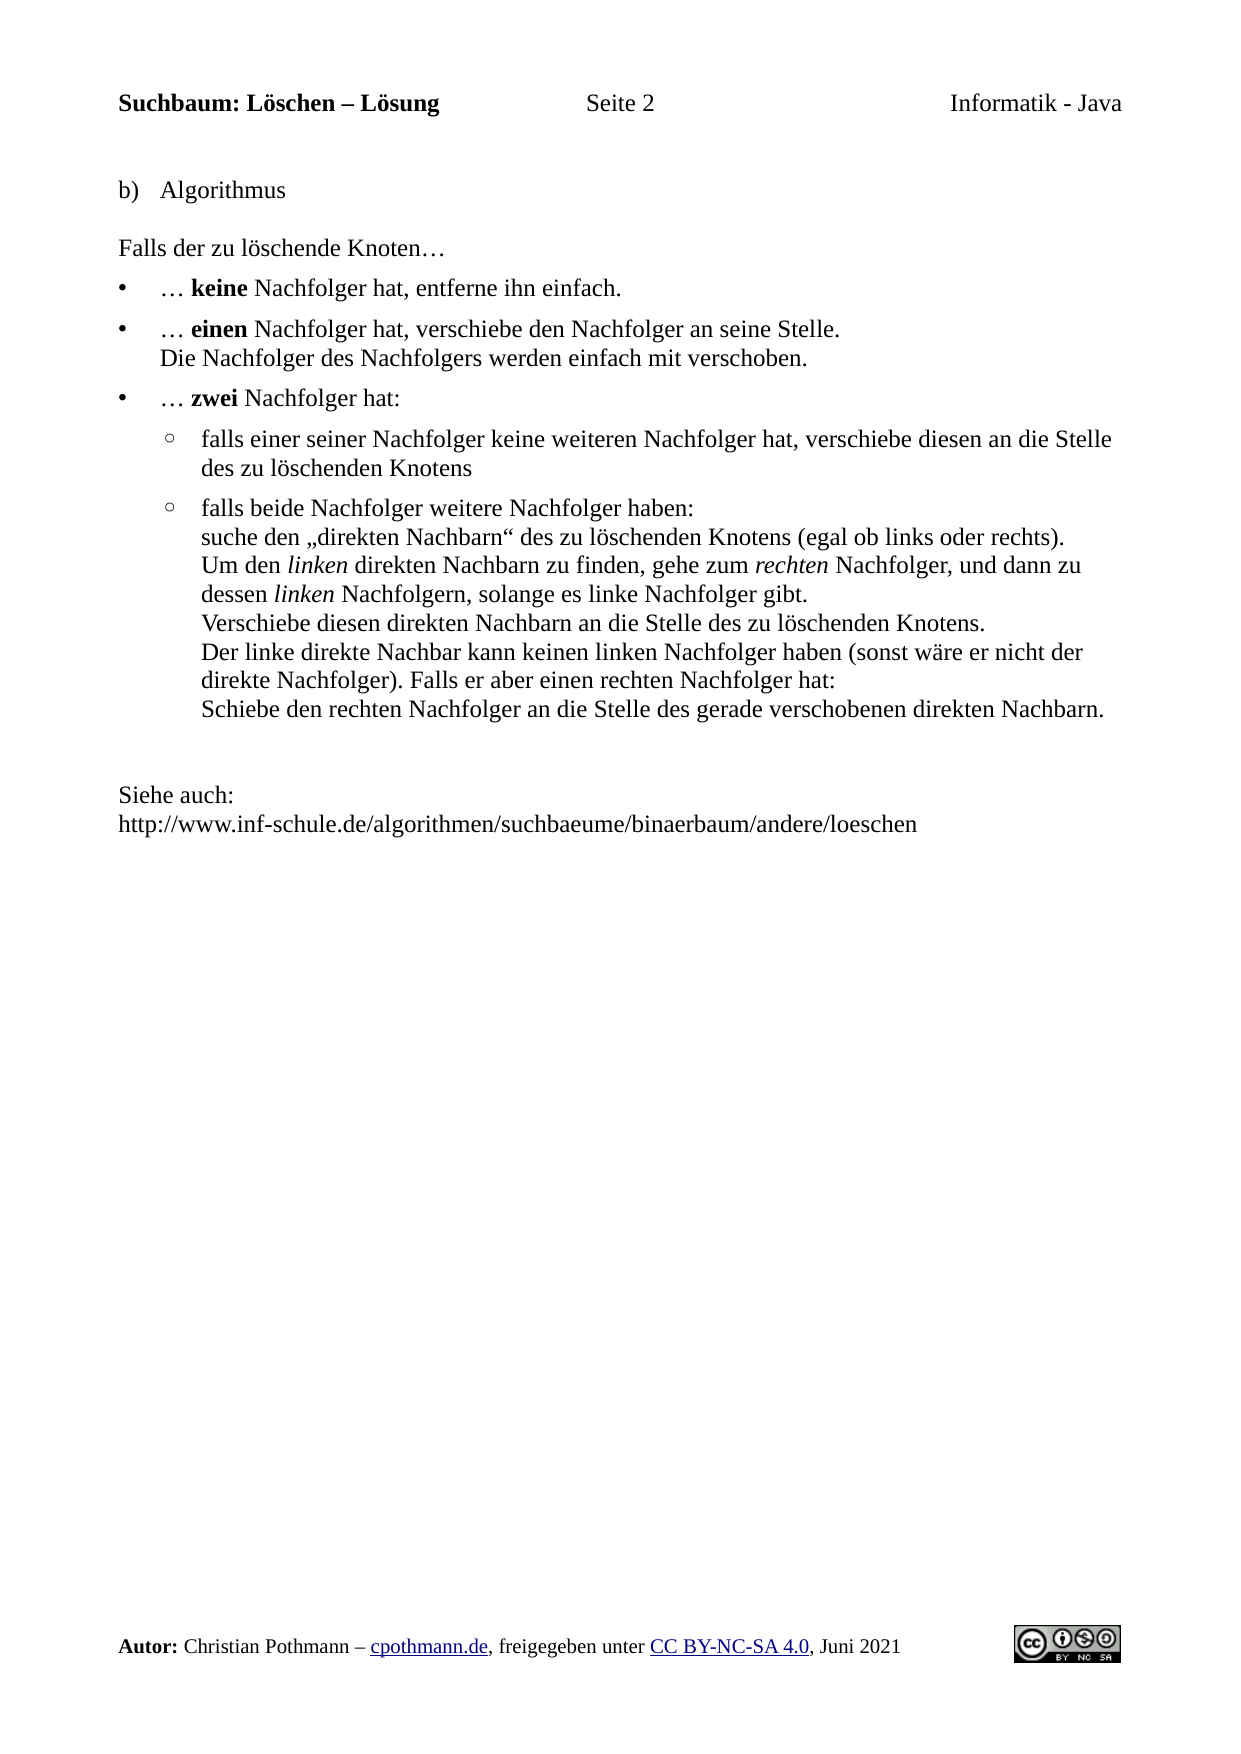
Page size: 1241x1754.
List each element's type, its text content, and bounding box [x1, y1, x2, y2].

list … keine Nachfolger hat, entferne ihn einfach. [118, 273, 1122, 302]
list falls einer seiner Nachfolger keine weiteren Nachfolger hat, verschiebe diesen an die Stelle des zu löschenden Knotens [159, 424, 1122, 481]
list Algorithmus [118, 176, 1122, 204]
list … einen Nachfolger hat, verschiebe den Nachfolger an seine Stelle. Die Nachfolger des Nachfolgers werden einfach mit verschoben. [118, 314, 1122, 372]
list falls beide Nachfolger weitere Nachfolger haben: suche den „direkten Nachbarn“ des zu löschenden Knotens (egal ob links oder rechts). Um den linken direkten Nachbarn zu finden, gehe zum rechten Nachfolger, und dann zu dessen linken Nachfolgern, solange es linke Nachfolger gibt. Verschiebe diesen direkten Nachbarn an die Stelle des zu löschenden Knotens. Der linke direkte Nachbar kann keinen linken Nachfolger haben (sonst wäre er nicht der direkte Nachfolger). Falls er aber einen rechten Nachfolger hat: Schiebe den rechten Nachfolger an die Stelle des gerade verschobenen direkten Nachbarn. [159, 493, 1122, 723]
text Falls der zu löschende Knoten… [118, 233, 1122, 262]
list … zwei Nachfolger hat: [118, 383, 1122, 412]
picture [1014, 1625, 1121, 1663]
text Siehe auch: [118, 781, 1122, 809]
text http://www.inf-schule.de/algorithmen/suchbaeume/binaerbaum/andere/loeschen [118, 809, 1122, 838]
text Autor: Christian Pothmann – cpothmann.de, freigegeben unter CC BY-NC-SA 4.0, Juni 2021 [118, 1634, 1014, 1658]
